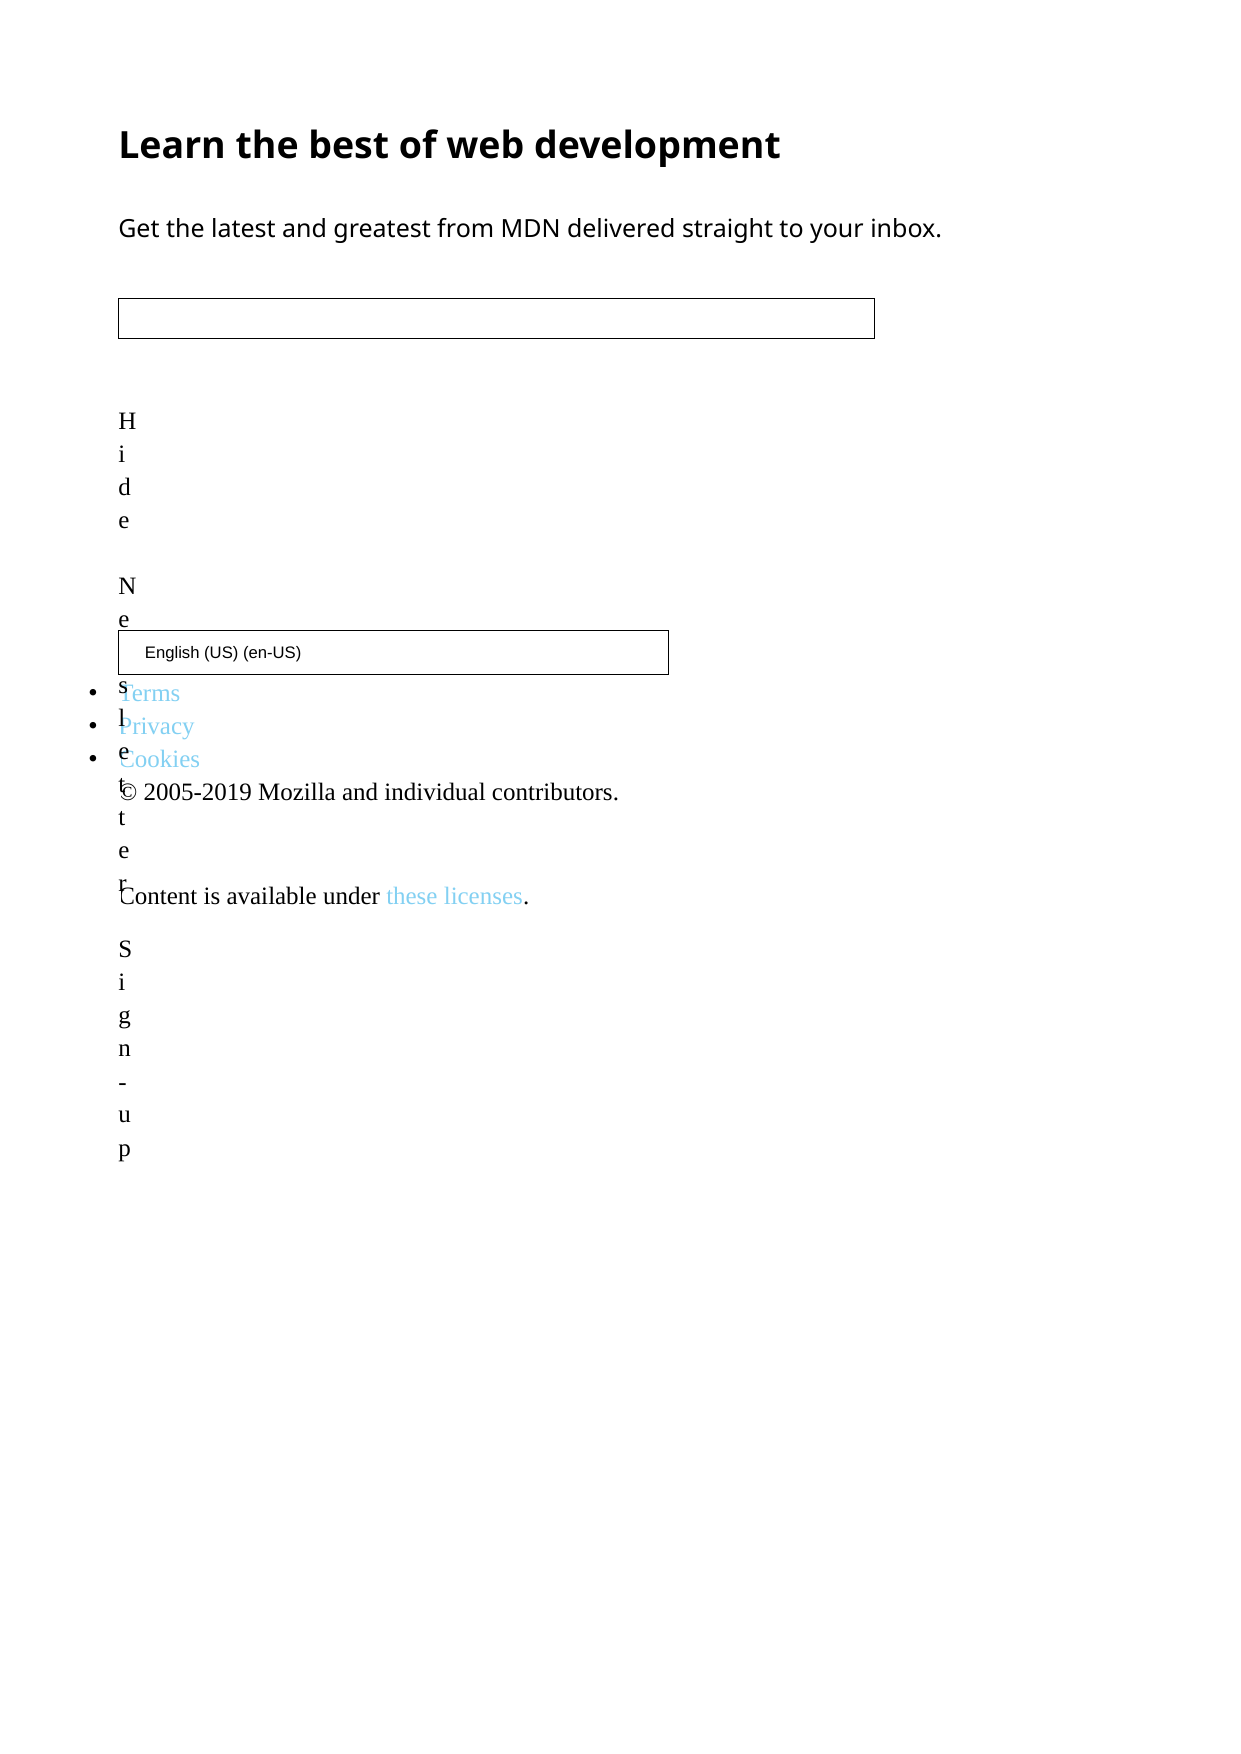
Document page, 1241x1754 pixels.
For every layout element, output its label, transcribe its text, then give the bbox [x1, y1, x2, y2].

text MDN Web Docs [0, 439, 118, 468]
list Cookies [121, 744, 1091, 773]
text Get the latest and greatest from MDN delivered straight to your inbox. [118, 211, 1122, 245]
text Mozilla [0, 535, 118, 563]
text MDN Web Docs [121, 439, 1122, 468]
text Mozilla [121, 535, 1122, 563]
list Terms [121, 678, 1091, 707]
list Privacy [121, 711, 1091, 740]
subtitle Learn the best of web development [118, 118, 1122, 169]
text © 2005-2019 Mozilla and individual contributors. [121, 777, 1122, 806]
text Content is available under these licenses. [121, 881, 1122, 910]
